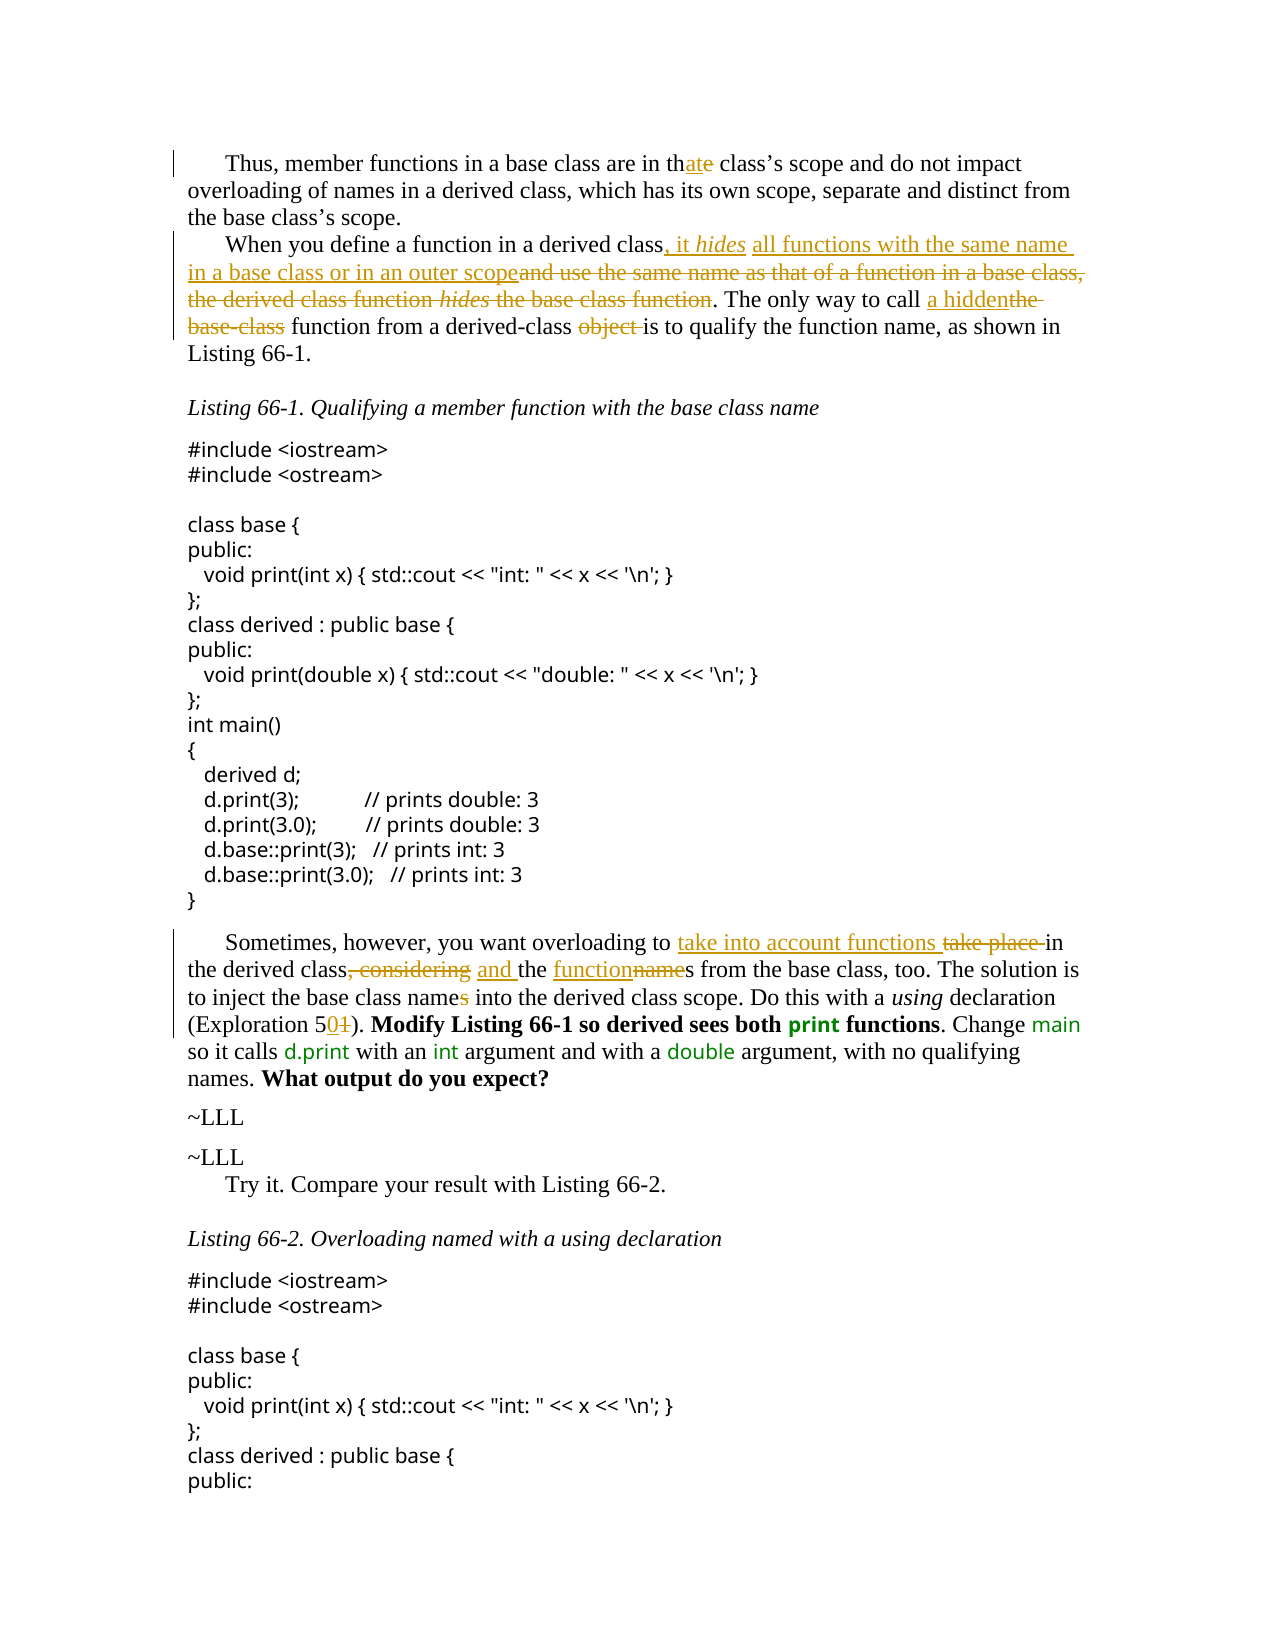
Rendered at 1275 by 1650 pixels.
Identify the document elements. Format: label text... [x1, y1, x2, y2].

text }; [187, 1419, 1072, 1444]
text #include <iostream> [187, 437, 1072, 462]
text #include <ostream> [187, 1294, 1072, 1319]
text derived d; [187, 762, 1072, 787]
text ~LLL [187, 1104, 1087, 1131]
text class base { [187, 1344, 1072, 1369]
text Listing 66-2. Overloading named with a using declaration [187, 1223, 1087, 1252]
text d.base::print(3); // prints int: 3 [187, 837, 1072, 862]
text Thus, member functions in a base class are in that class’s scope and do not impact overloading of names in a derived class, which has its own scope, separate and distinct from the base class’s scope. [187, 150, 1087, 231]
text void print(double x) { std::cout << "double: " << x << '\n'; } [187, 662, 1072, 687]
text Try it. Compare your result with Listing 66-2. [187, 1171, 1087, 1198]
text When you define a function in a derived class, it hides all functions with the same name in a base class or in an outer scope. The only way to call a hidden function from a derived-class is to qualify the function name, as shown in Listing 66-1. [187, 231, 1087, 367]
text #include <iostream> [187, 1269, 1072, 1294]
text class base { [187, 512, 1072, 537]
text class derived : public base { [187, 612, 1072, 637]
text } [187, 887, 1072, 912]
text d.print(3.0); // prints double: 3 [187, 812, 1072, 837]
text Listing 66-1. Qualifying a member function with the base class name [187, 392, 1087, 421]
text #include <ostream> [187, 462, 1072, 487]
text public: [187, 637, 1072, 662]
text public: [187, 1369, 1072, 1394]
text d.base::print(3.0); // prints int: 3 [187, 862, 1072, 887]
text }; [187, 687, 1072, 712]
text int main() [187, 712, 1072, 737]
text public: [187, 1469, 1072, 1494]
text { [187, 737, 1072, 762]
text Sometimes, however, you want overloading to take into account functions in the derived class and the functions from the base class, too. The solution is to inject the base class name into the derived class scope. Do this with a using declaration (Exploration 50). Modify Listing 66-1 so derived sees both print functions. Change main so it calls d.print with an int argument and with a double argument, with no qualifying names. What output do you expect? [187, 929, 1087, 1092]
text d.print(3); // prints double: 3 [187, 787, 1072, 812]
text public: [187, 537, 1072, 562]
text ~LLL [187, 1144, 1087, 1171]
text void print(int x) { std::cout << "int: " << x << '\n'; } [187, 562, 1072, 587]
text void print(int x) { std::cout << "int: " << x << '\n'; } [187, 1394, 1072, 1419]
text }; [187, 587, 1072, 612]
text class derived : public base { [187, 1444, 1072, 1469]
